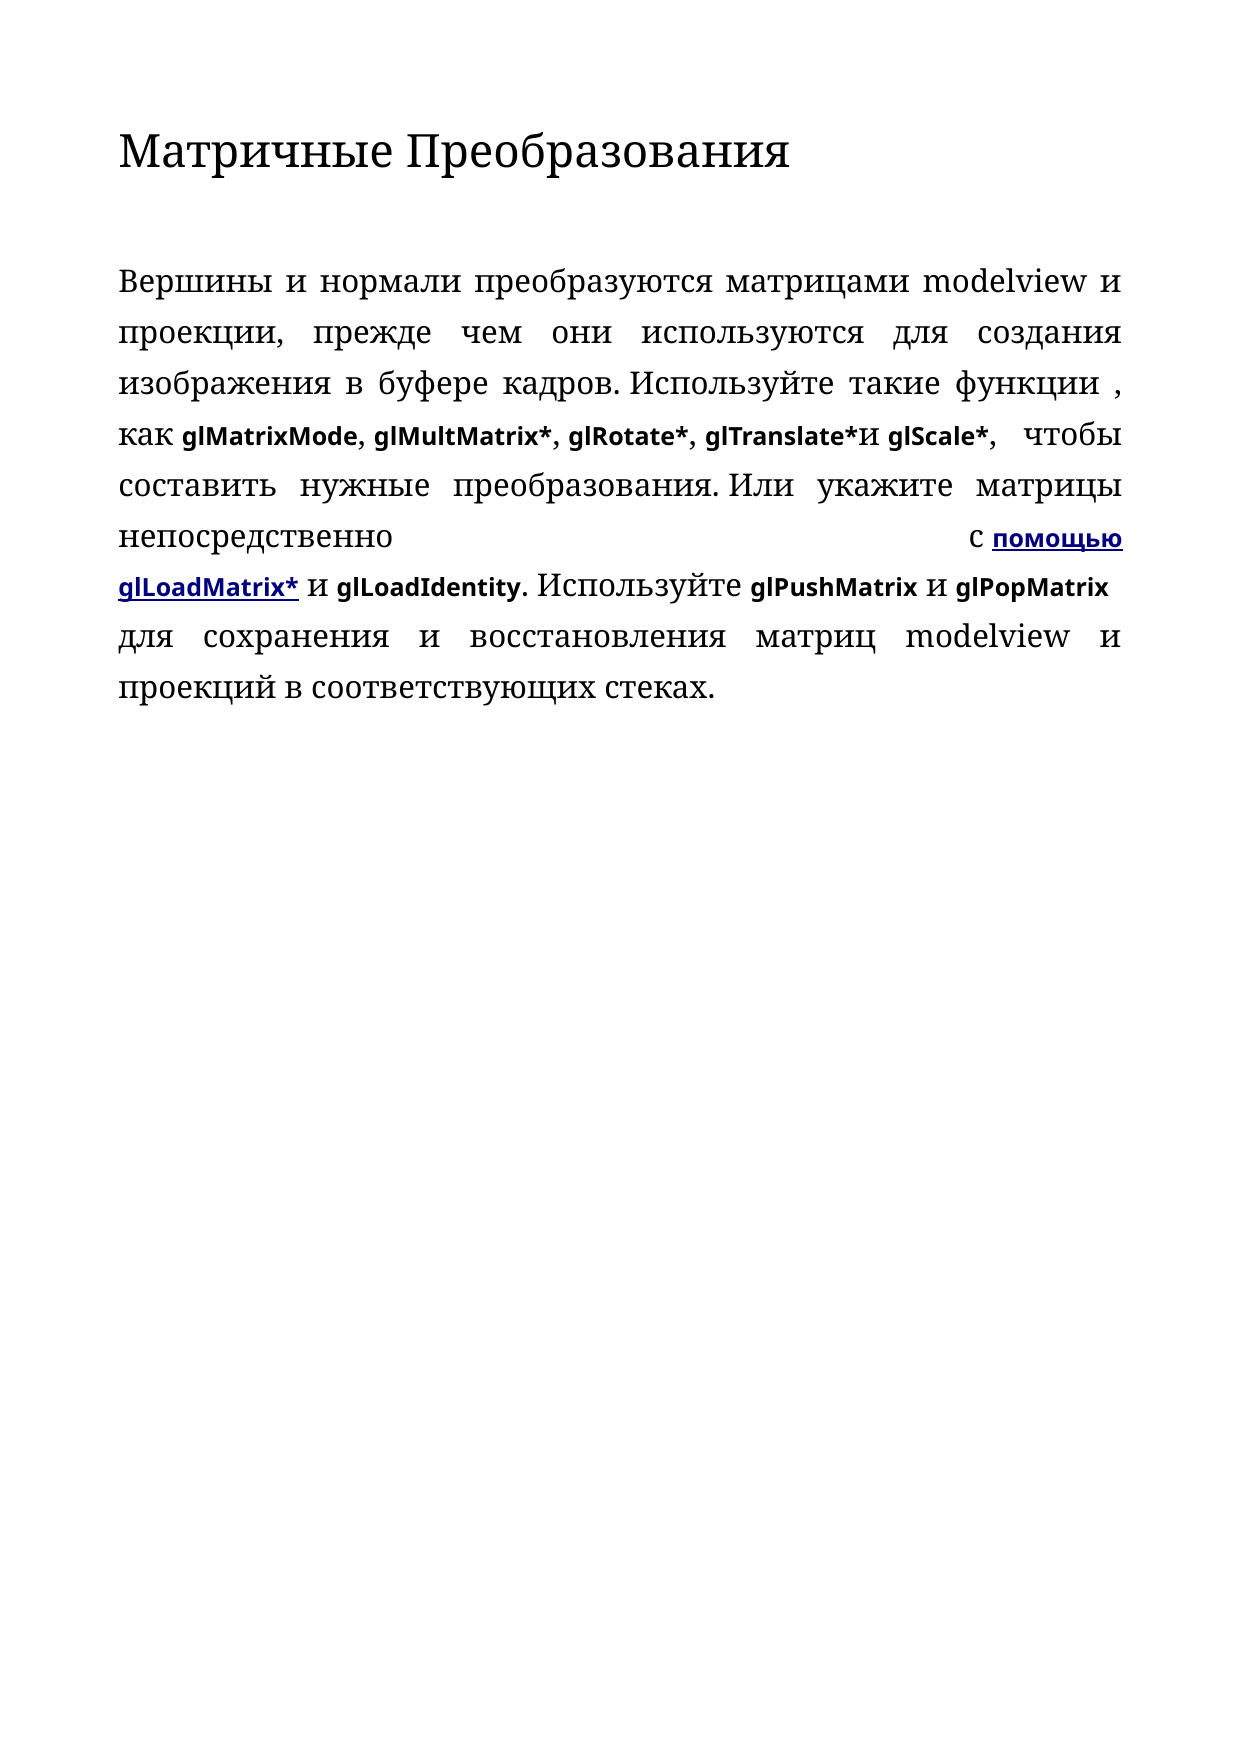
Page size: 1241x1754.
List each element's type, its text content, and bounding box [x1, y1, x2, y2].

text Вершины и нормали преобразуются матрицами modelview и проекции, прежде чем они используются для создания изображения в буфере кадров. Используйте такие функции , как glMatrixMode, glMultMatrix*, glRotate*, glTranslate*и glScale*, чтобы составить нужные преобразования. Или укажите матрицы непосредственно с помощью glLoadMatrix* и glLoadIdentity. Используйте glPushMatrix и glPopMatrix для сохранения и восстановления матриц modelview и проекций в соответствующих стеках. [118, 259, 1122, 708]
subtitle Матричные Преобразования [118, 118, 1122, 181]
